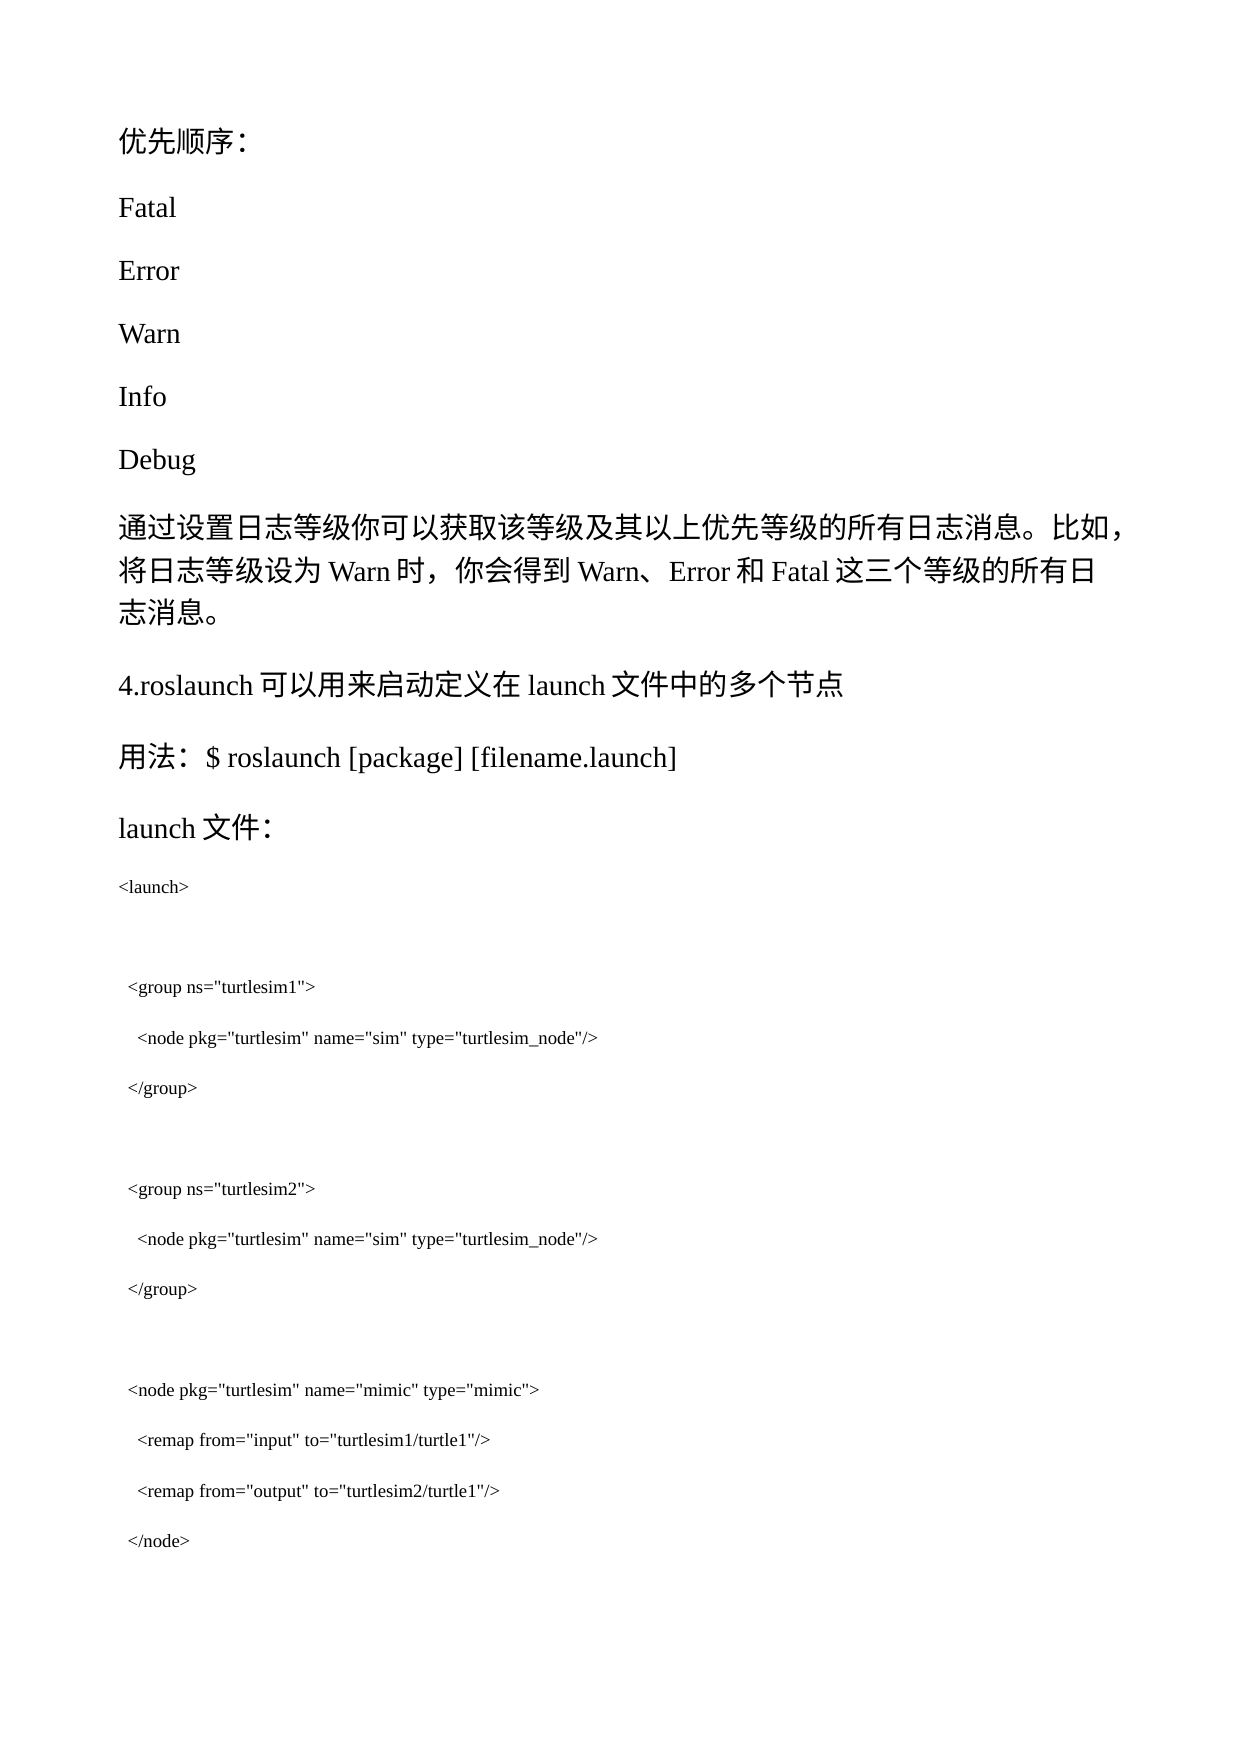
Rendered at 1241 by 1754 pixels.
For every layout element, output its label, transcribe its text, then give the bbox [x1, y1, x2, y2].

text <node pkg="turtlesim" name="mimic" type="mimic"> [118, 1380, 1122, 1401]
text launch文件： [118, 805, 1122, 847]
text <remap from="input" to="turtlesim1/turtle1"/> [118, 1430, 1122, 1451]
text 用法：$ roslaunch [package] [filename.launch] [118, 733, 1122, 775]
text Error [118, 253, 1122, 286]
text Debug [118, 442, 1122, 476]
text 优先顺序： [118, 118, 1122, 160]
text <node pkg="turtlesim" name="sim" type="turtlesim_node"/> [118, 1028, 1122, 1048]
text <node pkg="turtlesim" name="sim" type="turtlesim_node"/> [118, 1229, 1122, 1250]
text </node> [118, 1531, 1122, 1552]
text <group ns="turtlesim1"> [118, 977, 1122, 998]
text <group ns="turtlesim2"> [118, 1178, 1122, 1199]
text Warn [118, 316, 1122, 349]
text 通过设置日志等级你可以获取该等级及其以上优先等级的所有日志消息。比如，将日志等级设为Warn时，你会得到Warn、Error和Fatal这三个等级的所有日志消息。 [118, 505, 1122, 632]
text Fatal [118, 190, 1122, 223]
text </group> [118, 1279, 1122, 1300]
text Info [118, 379, 1122, 412]
text </group> [118, 1078, 1122, 1099]
text <remap from="output" to="turtlesim2/turtle1"/> [118, 1480, 1122, 1501]
text <launch> [118, 877, 1122, 897]
text 4.roslaunch可以用来启动定义在launch文件中的多个节点 [118, 661, 1122, 704]
